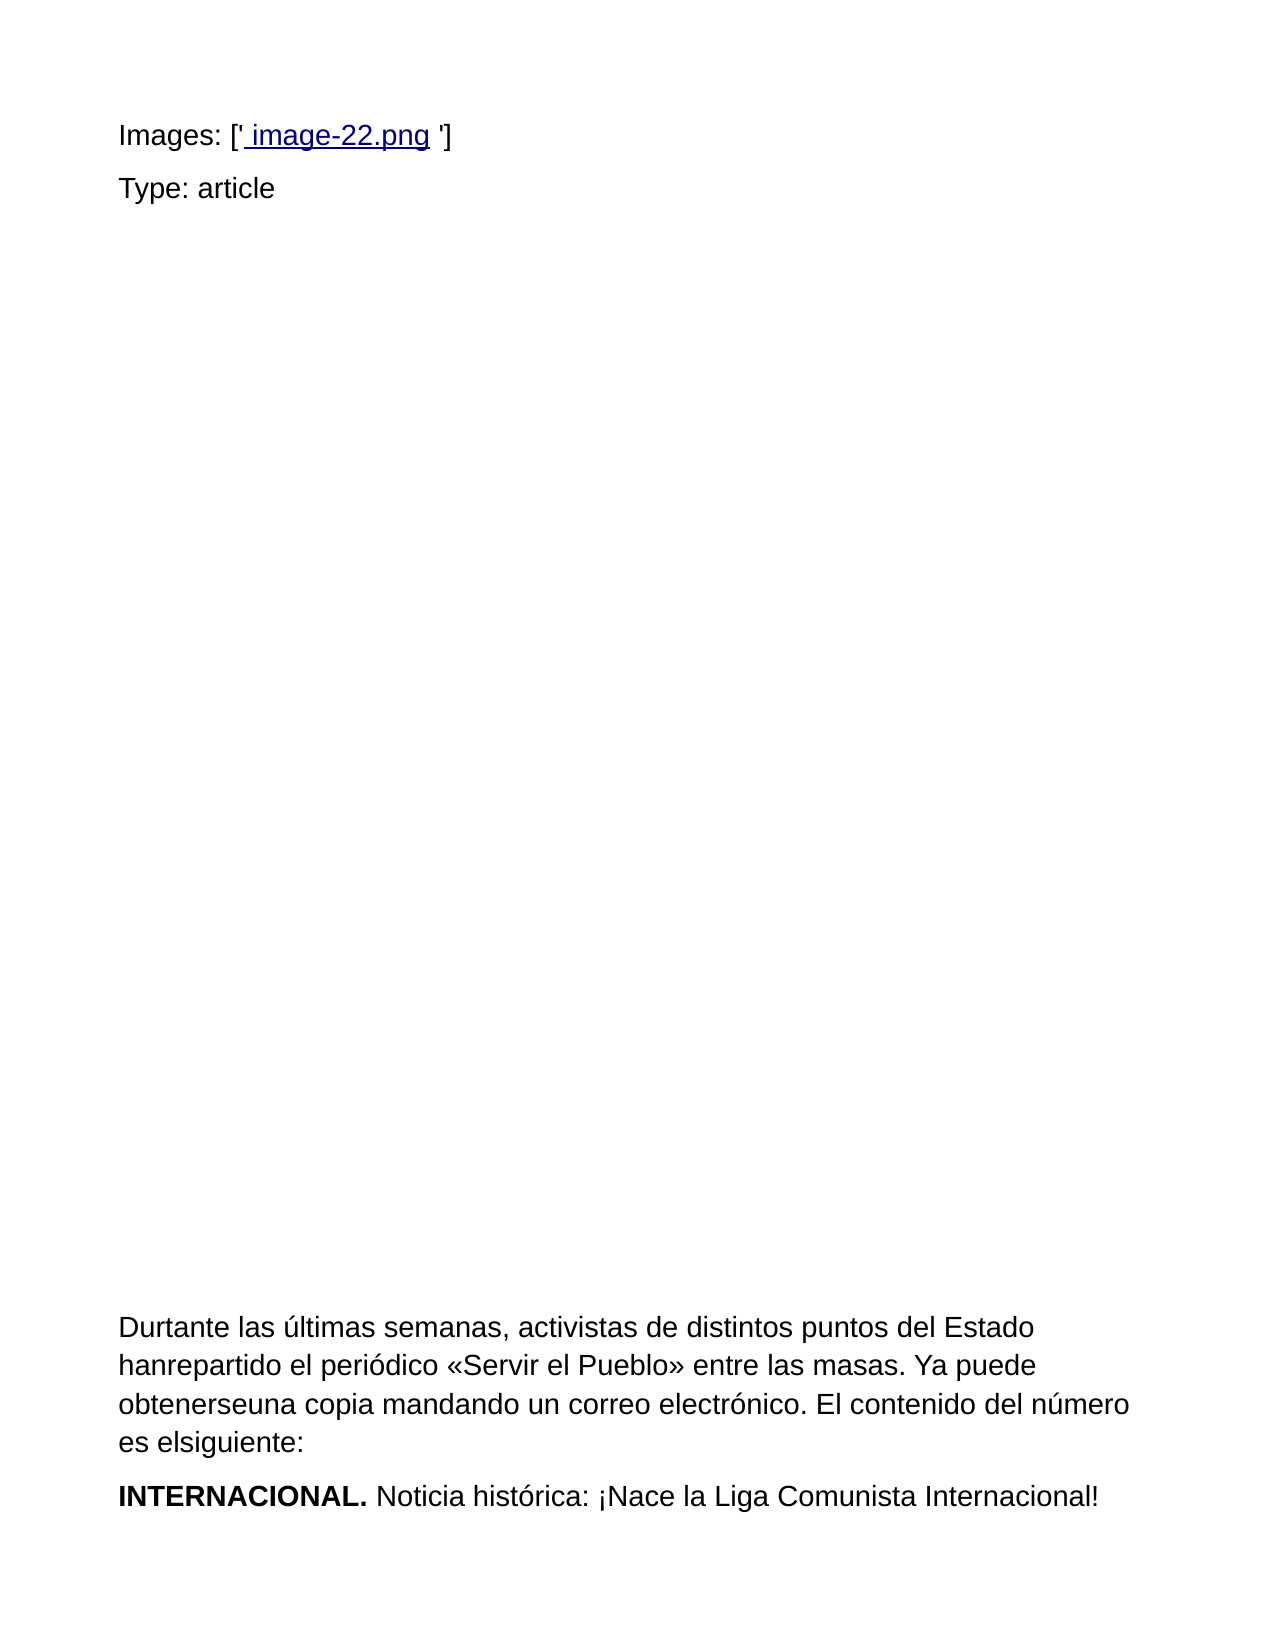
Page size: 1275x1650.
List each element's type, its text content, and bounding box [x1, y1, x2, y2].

text Images: [' image-22.png '] [118, 118, 1157, 152]
text Durtante las últimas semanas, activistas de distintos puntos del Estado hanrepartido el periódico «Servir el Pueblo» entre las masas. Ya puede obtenerseuna copia mandando un correo electrónico. El contenido del número es elsiguiente: [118, 1310, 1157, 1459]
text INTERNACIONAL. Noticia histórica: ¡Nace la Liga Comunista Internacional! [118, 1479, 1157, 1512]
text Type: article [118, 171, 1157, 205]
